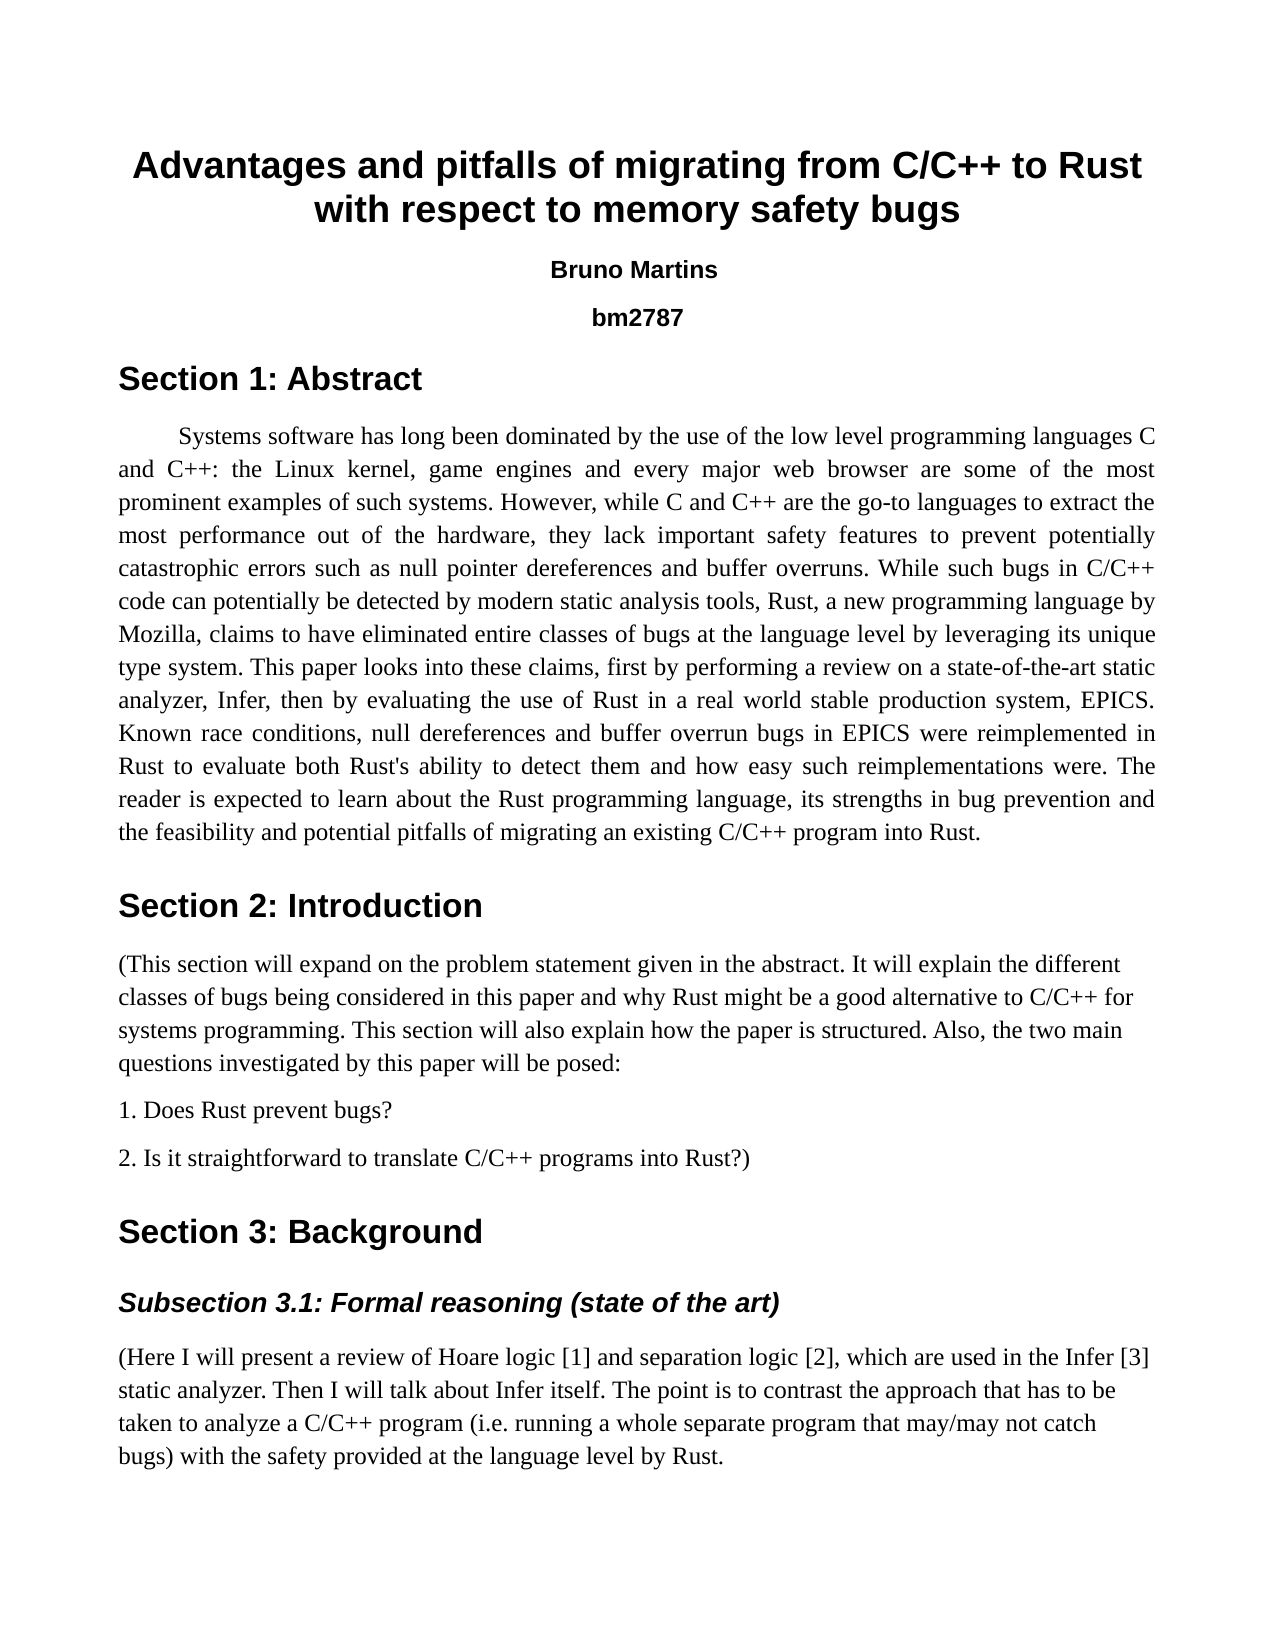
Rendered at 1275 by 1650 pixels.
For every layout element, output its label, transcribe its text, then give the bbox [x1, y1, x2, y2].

subtitle Subsection 3.1: Formal reasoning (state of the art) [118, 1286, 1157, 1318]
subtitle Section 3: Background [118, 1212, 1157, 1250]
subtitle Section 2: Introduction [118, 886, 1157, 925]
subtitle bm2787 [118, 303, 1157, 331]
text (This section will expand on the problem statement given in the abstract. It will explain the different classes of bugs being considered in this paper and why Rust might be a good alternative to C/C++ for systems programming. This section will also explain how the paper is structured. Also, the two main questions investigated by this paper will be posed: [118, 949, 1157, 1076]
text Systems software has long been dominated by the use of the low level programming languages C and C++: the Linux kernel, game engines and every major web browser are some of the most prominent examples of such systems. However, while C and C++ are the go-to languages to extract the most performance out of the hardware, they lack important safety features to prevent potentially catastrophic errors such as null pointer dereferences and buffer overruns. While such bugs in C/C++ code can potentially be detected by modern static analysis tools, Rust, a new programming language by Mozilla, claims to have eliminated entire classes of bugs at the language level by leveraging its unique type system. This paper looks into these claims, first by performing a review on a state-of-the-art static analyzer, Infer, then by evaluating the use of Rust in a real world stable production system, EPICS. Known race conditions, null dereferences and buffer overrun bugs in EPICS were reimplemented in Rust to evaluate both Rust's ability to detect them and how easy such reimplementations were. The reader is expected to learn about the Rust programming language, its strengths in bug prevention and the feasibility and potential pitfalls of migrating an existing C/C++ program into Rust. [118, 421, 1157, 846]
subtitle Bruno Martins [118, 255, 1157, 284]
text (Here I will present a review of Hoare logic [1] and separation logic [2], which are used in the Infer [3] static analyzer. Then I will talk about Infer itself. The point is to contrast the approach that has to be taken to analyze a C/C++ program (i.e. running a whole separate program that may/may not catch bugs) with the safety provided at the language level by Rust. [118, 1342, 1157, 1470]
subtitle Advantages and pitfalls of migrating from C/C++ to Rust with respect to memory safety bugs [118, 143, 1157, 230]
text 2. Is it straightforward to translate C/C++ programs into Rust?) [118, 1143, 1157, 1172]
text 1. Does Rust prevent bugs? [118, 1095, 1157, 1124]
subtitle Section 1: Abstract [118, 358, 1157, 397]
